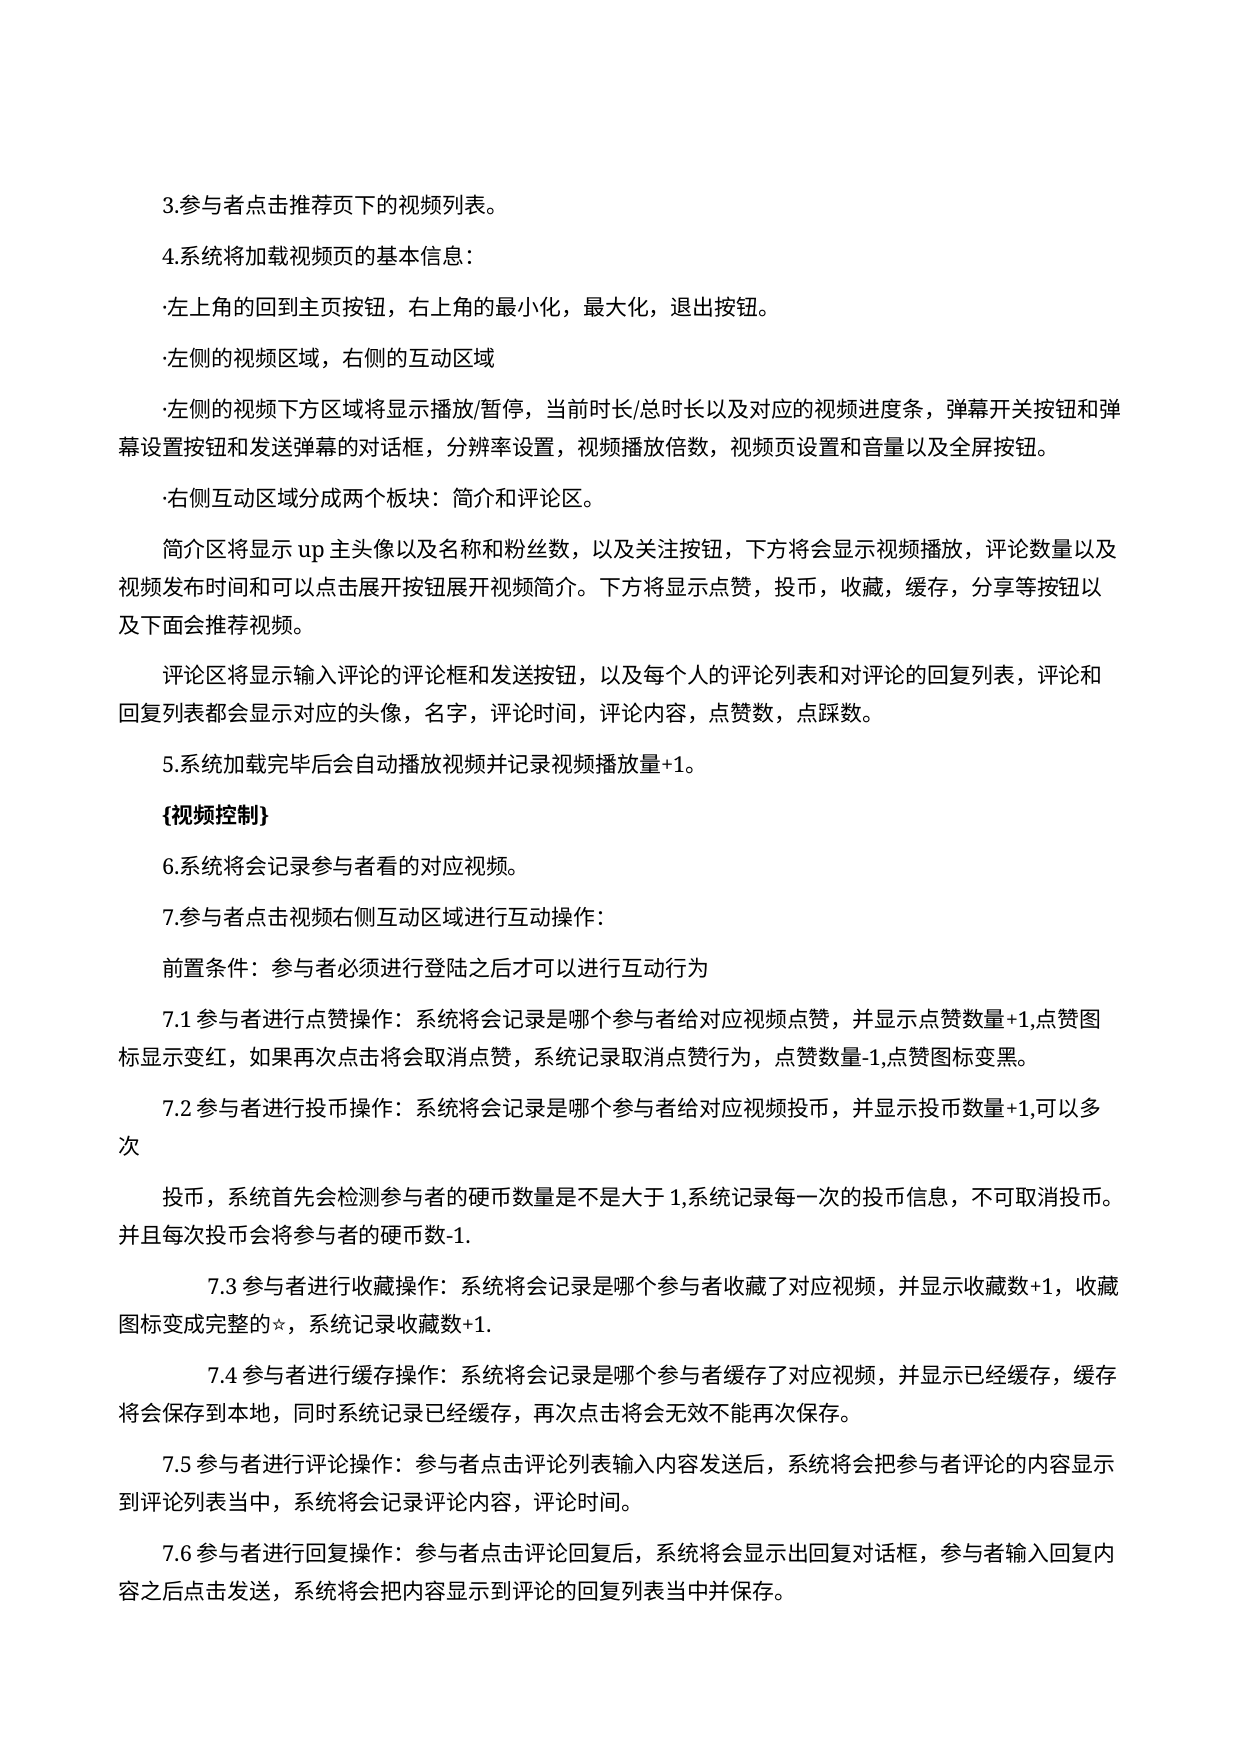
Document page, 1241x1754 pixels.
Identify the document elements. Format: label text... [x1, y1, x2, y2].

text {视频控制} [118, 798, 1122, 830]
text 4.系统将加载视频页的基本信息： [118, 239, 1122, 270]
text ·左侧的视频区域，右侧的互动区域 [118, 341, 1122, 372]
text 7.5参与者进行评论操作：参与者点击评论列表输入内容发送后，系统将会把参与者评论的内容显示到评论列表当中，系统将会记录评论内容，评论时间。 [118, 1447, 1122, 1517]
text 7.参与者点击视频右侧互动区域进行互动操作： [118, 900, 1122, 932]
text 前置条件：参与者必须进行登陆之后才可以进行互动行为 [118, 951, 1122, 983]
text 7.6参与者进行回复操作：参与者点击评论回复后，系统将会显示出回复对话框，参与者输入回复内容之后点击发送，系统将会把内容显示到评论的回复列表当中并保存。 [118, 1536, 1122, 1606]
text 7.1参与者进行点赞操作：系统将会记录是哪个参与者给对应视频点赞，并显示点赞数量+1,点赞图标显示变红，如果再次点击将会取消点赞，系统记录取消点赞行为，点赞数量-1,点赞图标变黑。 [118, 1002, 1122, 1072]
text ·左侧的视频下方区域将显示播放/暂停，当前时长/总时长以及对应的视频进度条，弹幕开关按钮和弹幕设置按钮和发送弹幕的对话框，分辨率设置，视频播放倍数，视频页设置和音量以及全屏按钮。 [118, 392, 1122, 461]
text 投币，系统首先会检测参与者的硬币数量是不是大于1,系统记录每一次的投币信息，不可取消投币。并且每次投币会将参与者的硬币数-1. [118, 1180, 1122, 1250]
text 6.系统将会记录参与者看的对应视频。 [118, 849, 1122, 881]
text 3.参与者点击推荐页下的视频列表。 [118, 188, 1122, 219]
text 7.3参与者进行收藏操作：系统将会记录是哪个参与者收藏了对应视频，并显示收藏数+1，收藏图标变成完整的⭐，系统记录收藏数+1. [118, 1269, 1122, 1339]
text 7.4参与者进行缓存操作：系统将会记录是哪个参与者缓存了对应视频，并显示已经缓存，缓存将会保存到本地，同时系统记录已经缓存，再次点击将会无效不能再次保存。 [118, 1358, 1122, 1428]
text ·左上角的回到主页按钮，右上角的最小化，最大化，退出按钮。 [118, 290, 1122, 321]
text 评论区将显示输入评论的评论框和发送按钮，以及每个人的评论列表和对评论的回复列表，评论和回复列表都会显示对应的头像，名字，评论时间，评论内容，点赞数，点踩数。 [118, 658, 1122, 728]
text 5.系统加载完毕后会自动播放视频并记录视频播放量+1。 [118, 747, 1122, 779]
text 简介区将显示up主头像以及名称和粉丝数，以及关注按钮，下方将会显示视频播放，评论数量以及视频发布时间和可以点击展开按钮展开视频简介。下方将显示点赞，投币，收藏，缓存，分享等按钮以及下面会推荐视频。 [118, 532, 1122, 639]
text 7.2参与者进行投币操作：系统将会记录是哪个参与者给对应视频投币，并显示投币数量+1,可以多次 [118, 1091, 1122, 1161]
text ·右侧互动区域分成两个板块：简介和评论区。 [118, 481, 1122, 512]
